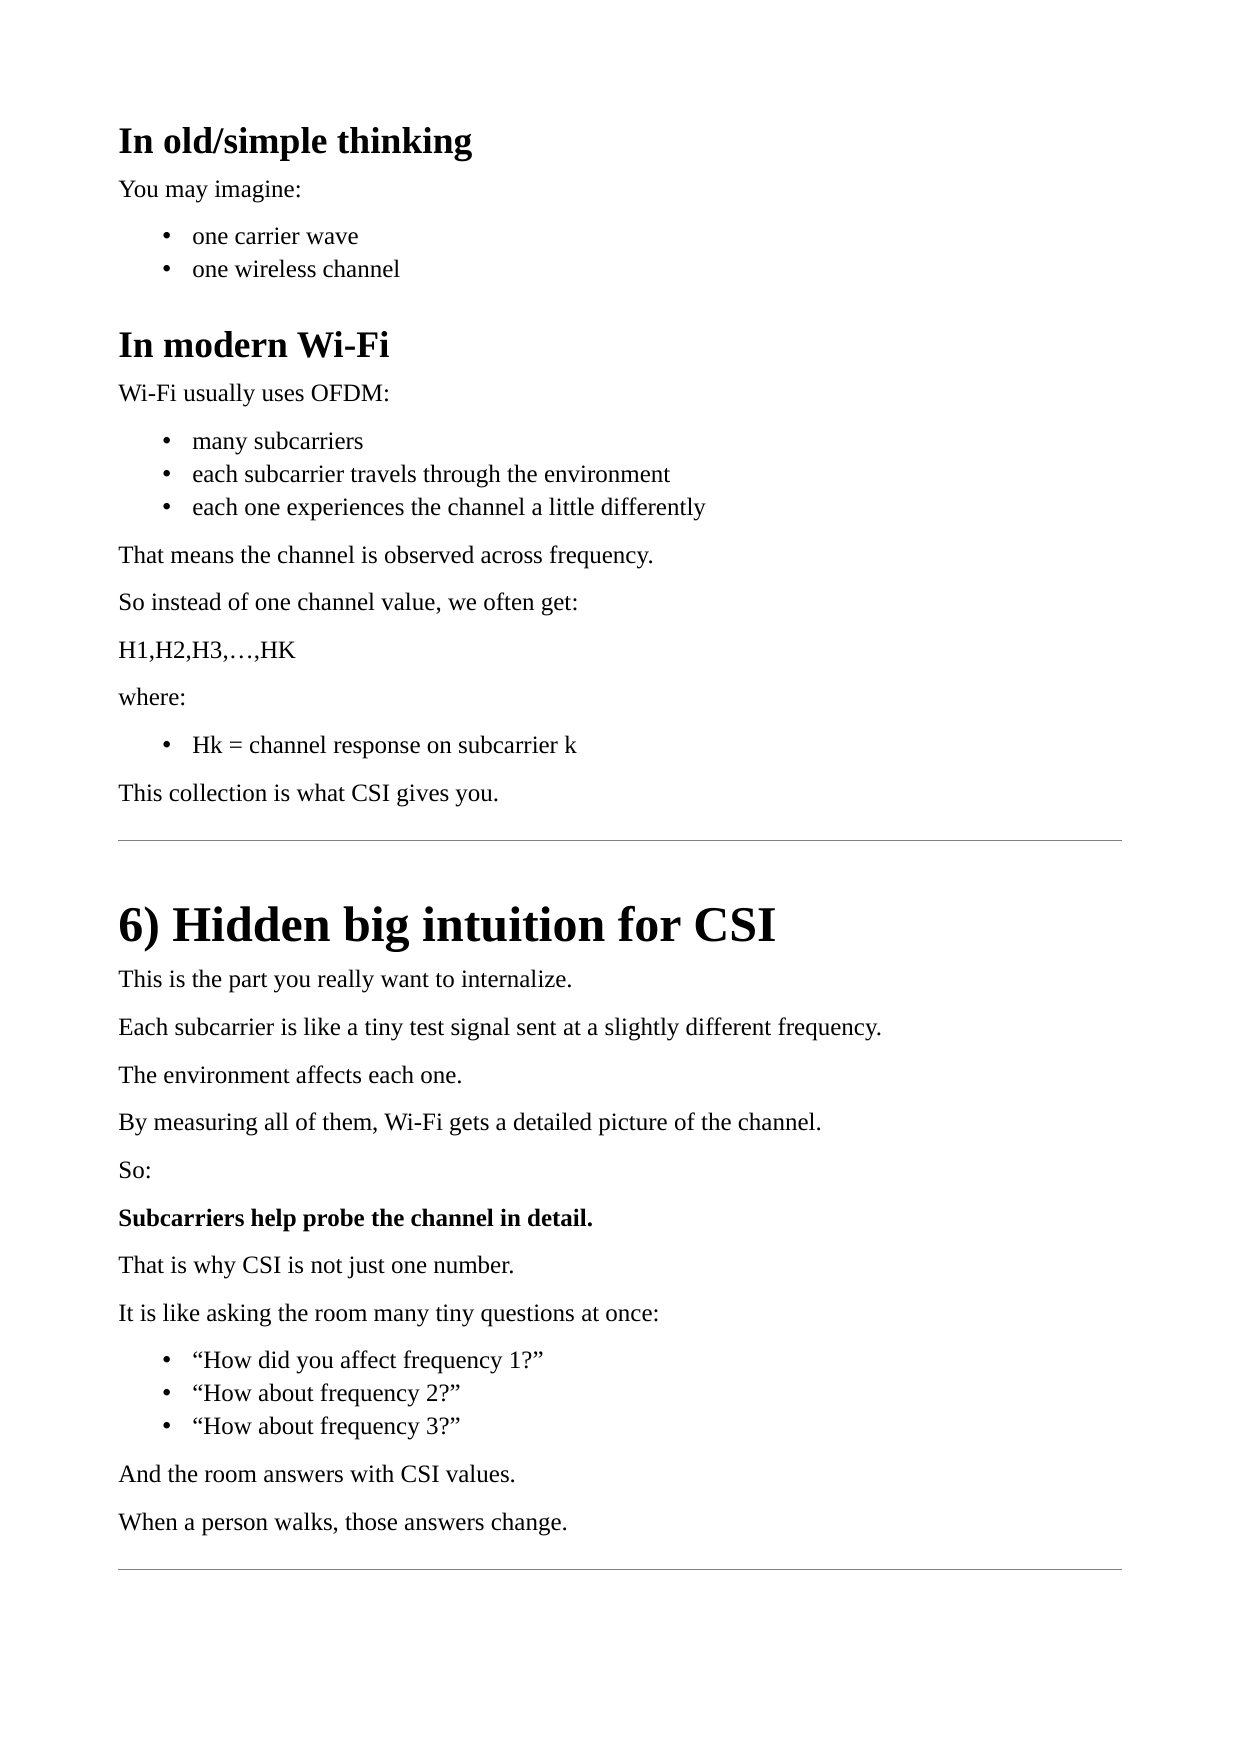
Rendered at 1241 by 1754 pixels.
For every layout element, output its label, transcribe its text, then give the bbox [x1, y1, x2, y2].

list each subcarrier travels through the environment [162, 459, 1122, 488]
list each one experiences the channel a little differently [162, 492, 1122, 521]
text And the room answers with CSI values. [118, 1459, 1122, 1488]
text where: [118, 682, 1122, 711]
text H1​,H2​,H3​,…,HK​ [118, 635, 1122, 664]
list one carrier wave [162, 221, 1122, 250]
text By measuring all of them, Wi-Fi gets a detailed picture of the channel. [118, 1107, 1122, 1136]
text Subcarriers help probe the channel in detail. [118, 1203, 1122, 1231]
subtitle In modern Wi-Fi [118, 323, 1122, 366]
text It is like asking the room many tiny questions at once: [118, 1298, 1122, 1327]
list “How did you affect frequency 1?” [162, 1345, 1122, 1374]
text This collection is what CSI gives you. [118, 778, 1122, 806]
list many subcarriers [162, 426, 1122, 455]
text You may imagine: [118, 174, 1122, 202]
text This is the part you really want to internalize. [118, 964, 1122, 993]
list “How about frequency 2?” [162, 1378, 1122, 1407]
text That is why CSI is not just one number. [118, 1250, 1122, 1279]
text Each subcarrier is like a tiny test signal sent at a slightly different frequency. [118, 1012, 1122, 1041]
text Wi-Fi usually uses OFDM: [118, 378, 1122, 407]
list one wireless channel [162, 254, 1122, 283]
subtitle In old/simple thinking [118, 118, 1122, 161]
list Hk​ = channel response on subcarrier k [162, 730, 1122, 759]
text When a person walks, those answers change. [118, 1507, 1122, 1535]
text So instead of one channel value, we often get: [118, 587, 1122, 616]
text That means the channel is observed across frequency. [118, 540, 1122, 568]
text So: [118, 1155, 1122, 1184]
text The environment affects each one. [118, 1060, 1122, 1088]
list “How about frequency 3?” [162, 1411, 1122, 1440]
subtitle 6) Hidden big intuition for CSI [118, 894, 1122, 952]
